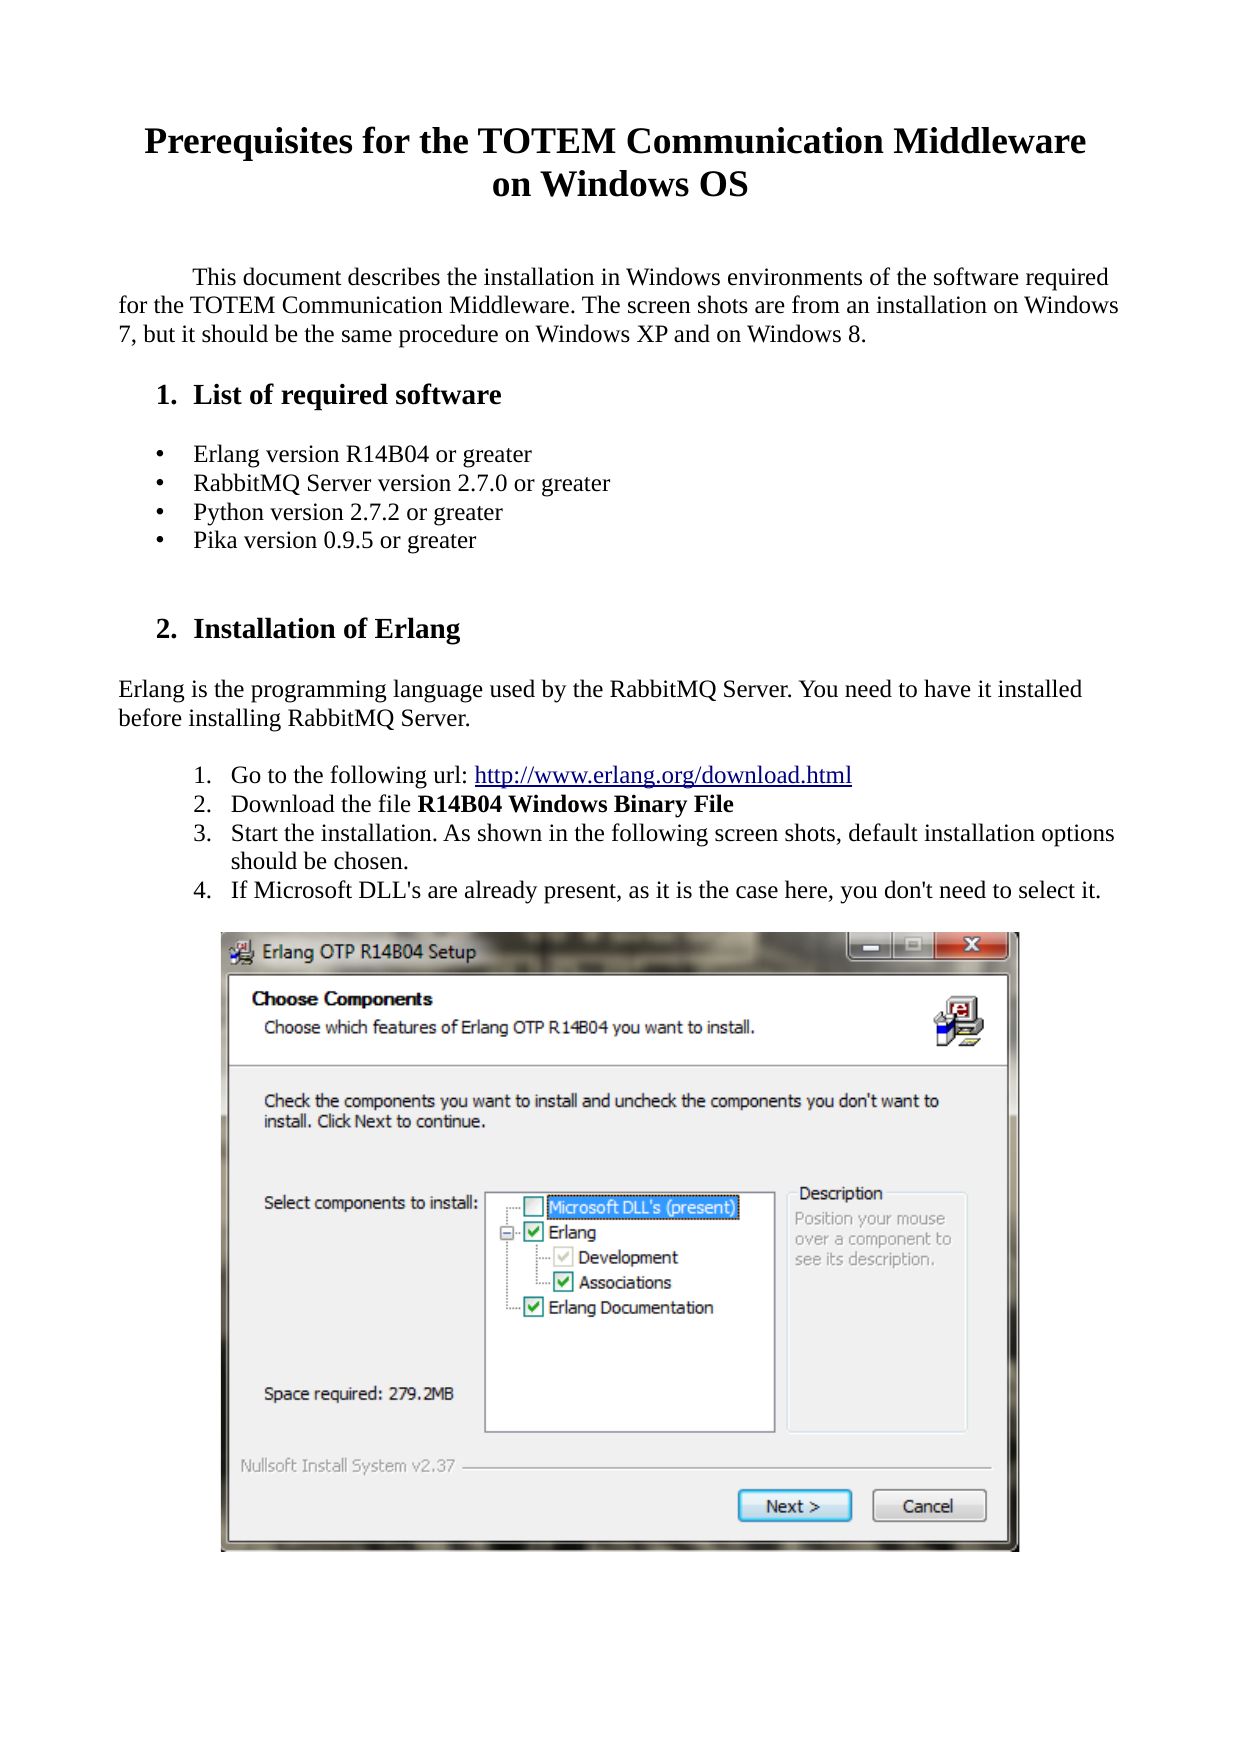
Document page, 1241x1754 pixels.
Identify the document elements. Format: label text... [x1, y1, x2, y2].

list Download the file R14B04 Windows Binary File [193, 789, 1122, 818]
text on Windows OS [118, 161, 1122, 204]
list Start the installation. As shown in the following screen shots, default installation options should be chosen. [193, 818, 1122, 875]
list Installation of Erlang [156, 612, 1122, 645]
list If Microsoft DLL's are already present, as it is the case here, you don't need to select it. [193, 875, 1122, 904]
list Go to the following url: http://www.erlang.org/download.html [193, 760, 1122, 789]
text Prerequisites for the TOTEM Communication Middleware [118, 118, 1122, 161]
text This document describes the installation in Windows environments of the software required for the TOTEM Communication Middleware. The screen shots are from an installation on Windows 7, but it should be the same procedure on Windows XP and on Windows 8. [118, 262, 1122, 348]
picture [220, 932, 1020, 1552]
text Erlang is the programming language used by the RabbitMQ Server. You need to have it installed before installing RabbitMQ Server. [118, 674, 1122, 731]
list Erlang version R14B04 or greater [156, 439, 1122, 468]
list List of required software [156, 377, 1122, 410]
list Python version 2.7.2 or greater [156, 497, 1122, 525]
list Pika version 0.9.5 or greater [156, 525, 1122, 554]
list RabbitMQ Server version 2.7.0 or greater [156, 468, 1122, 497]
